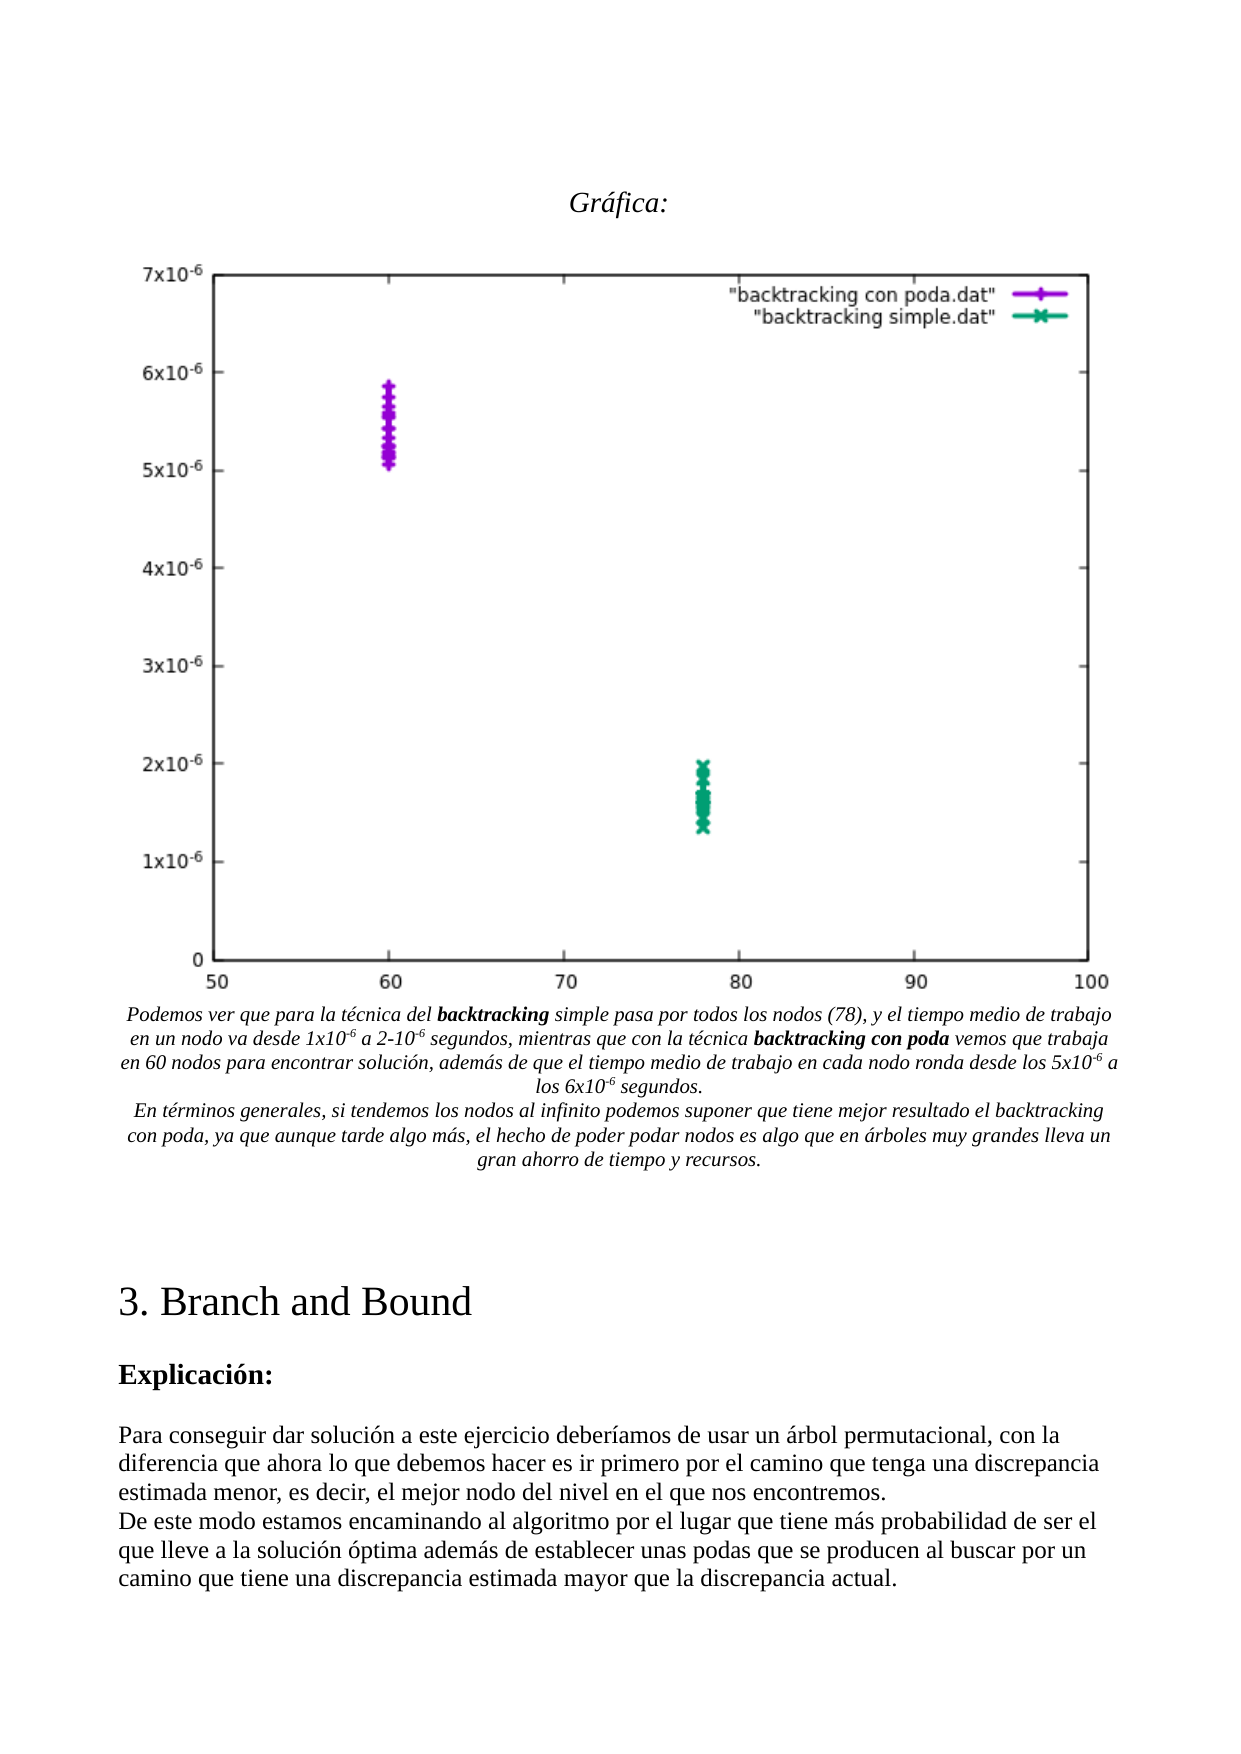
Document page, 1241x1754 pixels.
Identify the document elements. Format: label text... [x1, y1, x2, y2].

text 3. Branch and Bound [118, 1276, 1122, 1324]
text Explicación: [118, 1357, 1122, 1391]
text En términos generales, si tendemos los nodos al infinito podemos suponer que tiene mejor resultado el backtracking con poda, ya que aunque tarde algo más, el hecho de poder podar nodos es algo que en árboles muy grandes lleva un gran ahorro de tiempo y recursos. [118, 1098, 1122, 1171]
text De este modo estamos encaminando al algoritmo por el lugar que tiene más probabilidad de ser el que lleve a la solución óptima además de establecer unas podas que se producen al buscar por un camino que tiene una discrepancia estimada mayor que la discrepancia actual. [118, 1506, 1122, 1592]
picture [120, 252, 1121, 1003]
text Para conseguir dar solución a este ejercicio deberíamos de usar un árbol permutacional, con la diferencia que ahora lo que debemos hacer es ir primero por el camino que tenga una discrepancia estimada menor, es decir, el mejor nodo del nivel en el que nos encontremos. [118, 1420, 1122, 1506]
text Podemos ver que para la técnica del backtracking simple pasa por todos los nodos (78), y el tiempo medio de trabajo en un nodo va desde 1x10-6 a 2-10-6 segundos, mientras que con la técnica backtracking con poda vemos que trabaja en 60 nodos para encontrar solución, además de que el tiempo medio de trabajo en cada nodo ronda desde los 5x10-6 a los 6x10-6 segundos. [118, 252, 1122, 1098]
text Gráfica: [118, 185, 1122, 219]
